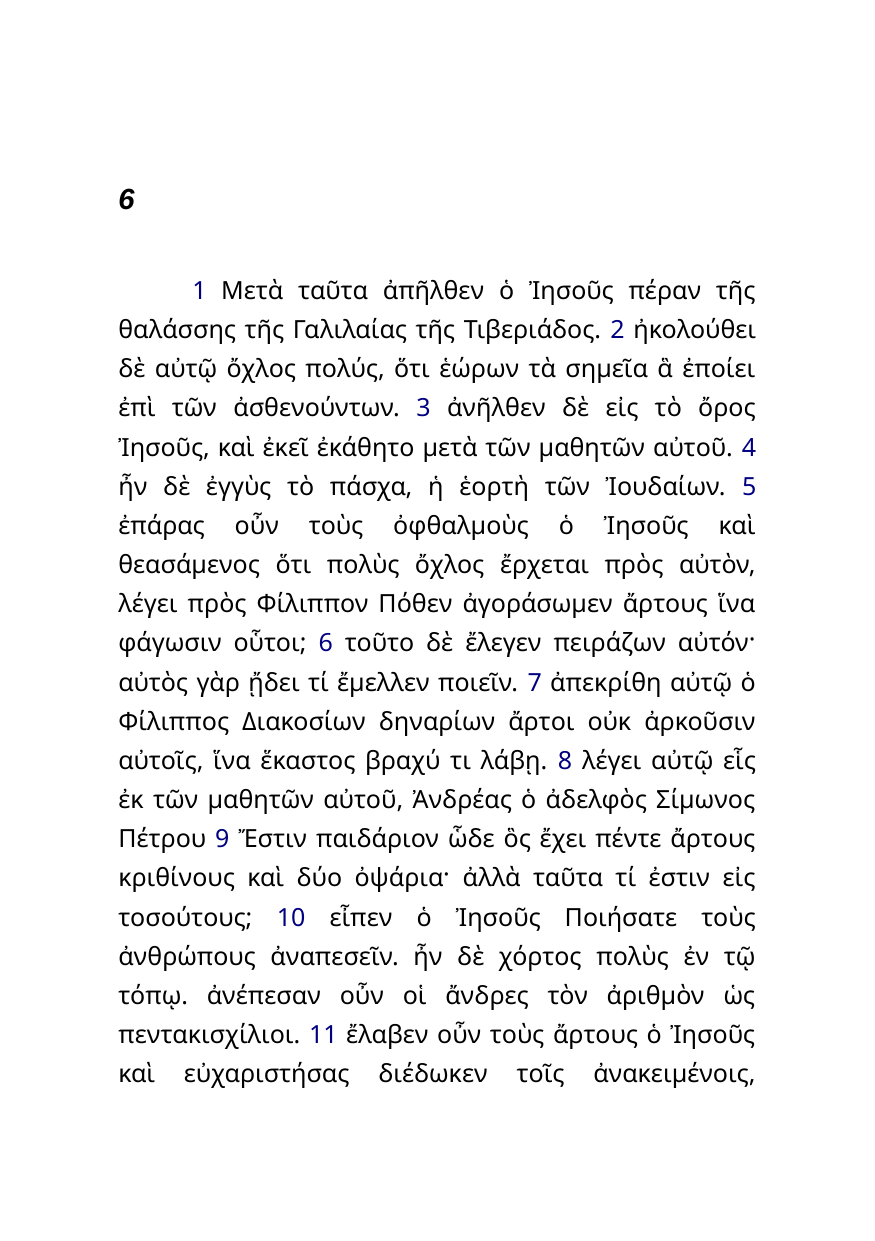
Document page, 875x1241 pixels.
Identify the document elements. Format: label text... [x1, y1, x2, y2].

text 1 Μετὰ ταῦτα ἀπῆλθεν ὁ Ἰησοῦς πέραν τῆς θαλάσσης τῆς Γαλιλαίας τῆς Τιβεριάδος. 2 ἠκολούθει δὲ αὐτῷ ὄχλος πολύς, ὅτι ἑώρων τὰ σημεῖα ἃ ἐποίει ἐπὶ τῶν ἀσθενούντων. 3 ἀνῆλθεν δὲ εἰς τὸ ὄρος Ἰησοῦς, καὶ ἐκεῖ ἐκάθητο μετὰ τῶν μαθητῶν αὐτοῦ. 4 ἦν δὲ ἐγγὺς τὸ πάσχα, ἡ ἑορτὴ τῶν Ἰουδαίων. 5 ἐπάρας οὖν τοὺς ὀφθαλμοὺς ὁ Ἰησοῦς καὶ θεασάμενος ὅτι πολὺς ὄχλος ἔρχεται πρὸς αὐτὸν, λέγει πρὸς Φίλιππον Πόθεν ἀγοράσωμεν ἄρτους ἵνα φάγωσιν οὗτοι; 6 τοῦτο δὲ ἔλεγεν πειράζων αὐτόν· αὐτὸς γὰρ ᾔδει τί ἔμελλεν ποιεῖν. 7 ἀπεκρίθη αὐτῷ ὁ Φίλιππος Διακοσίων δηναρίων ἄρτοι οὐκ ἀρκοῦσιν αὐτοῖς, ἵνα ἕκαστος βραχύ τι λάβῃ. 8 λέγει αὐτῷ εἷς ἐκ τῶν μαθητῶν αὐτοῦ, Ἀνδρέας ὁ ἀδελφὸς Σίμωνος Πέτρου 9 Ἔστιν παιδάριον ὧδε ὃς ἔχει πέντε ἄρτους κριθίνους καὶ δύο ὀψάρια· ἀλλὰ ταῦτα τί ἐστιν εἰς τοσούτους; 10 εἶπεν ὁ Ἰησοῦς Ποιήσατε τοὺς ἀνθρώπους ἀναπεσεῖν. ἦν δὲ χόρτος πολὺς ἐν τῷ τόπῳ. ἀνέπεσαν οὖν οἱ ἄνδρες τὸν ἀριθμὸν ὡς πεντακισχίλιοι. 11 ἔλαβεν οὖν τοὺς ἄρτους ὁ Ἰησοῦς καὶ εὐχαριστήσας διέδωκεν τοῖς ἀνακειμένοις, [118, 272, 756, 1090]
subtitle 6 [118, 182, 756, 216]
